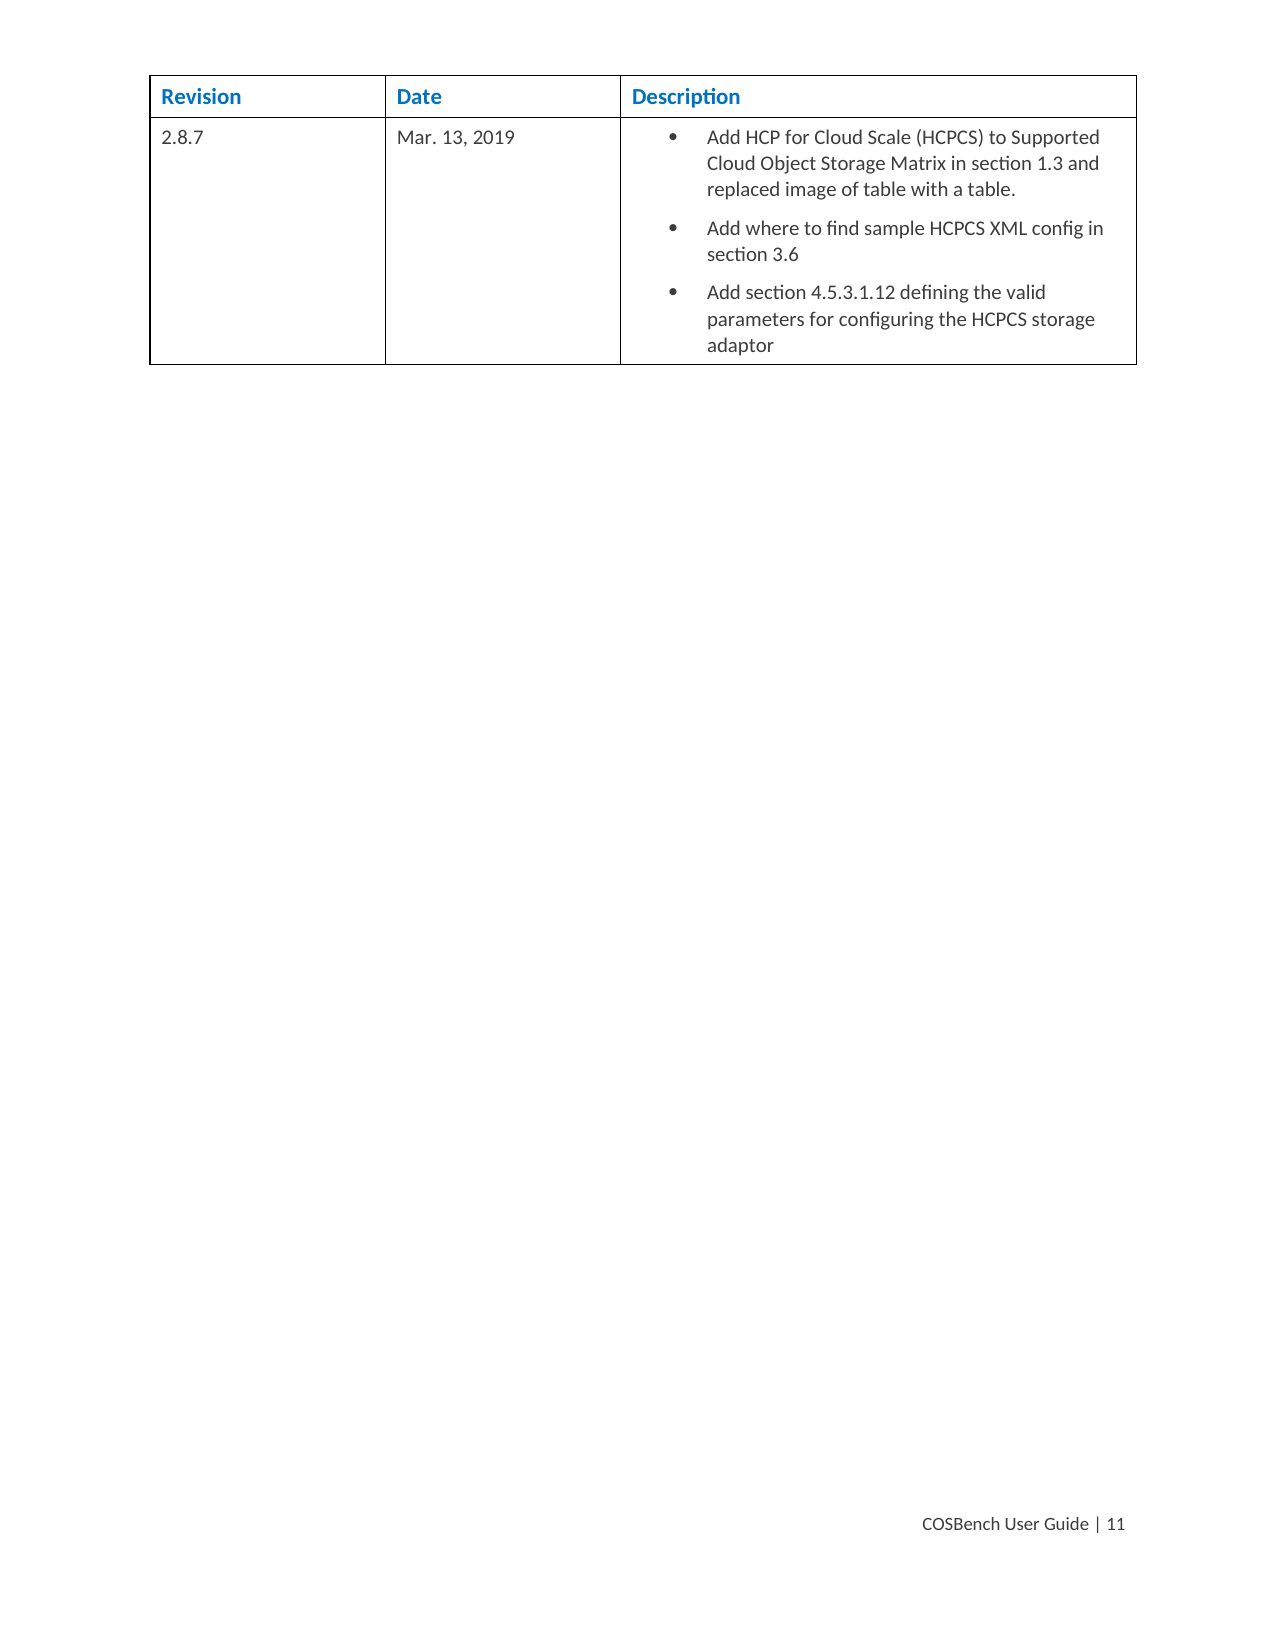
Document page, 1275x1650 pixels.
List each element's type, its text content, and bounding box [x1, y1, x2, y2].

table_cell 2.8.7 [151, 118, 385, 363]
table_cell Mar. 13, 2019 [386, 118, 620, 363]
table_cell Add HCP for Cloud Scale (HCPCS) to Supported Cloud Object Storage Matrix in section 1.3 and replaced image of table with a table. Add where to find sample HCPCS XML config in section 3.6 Add section 4.5.3.1.12 defining the valid parameters for configuring the HCPCS storage adaptor [621, 118, 1136, 363]
table_header Description [621, 76, 1136, 117]
table_header Revision [151, 76, 385, 117]
table_header Date [386, 76, 620, 117]
